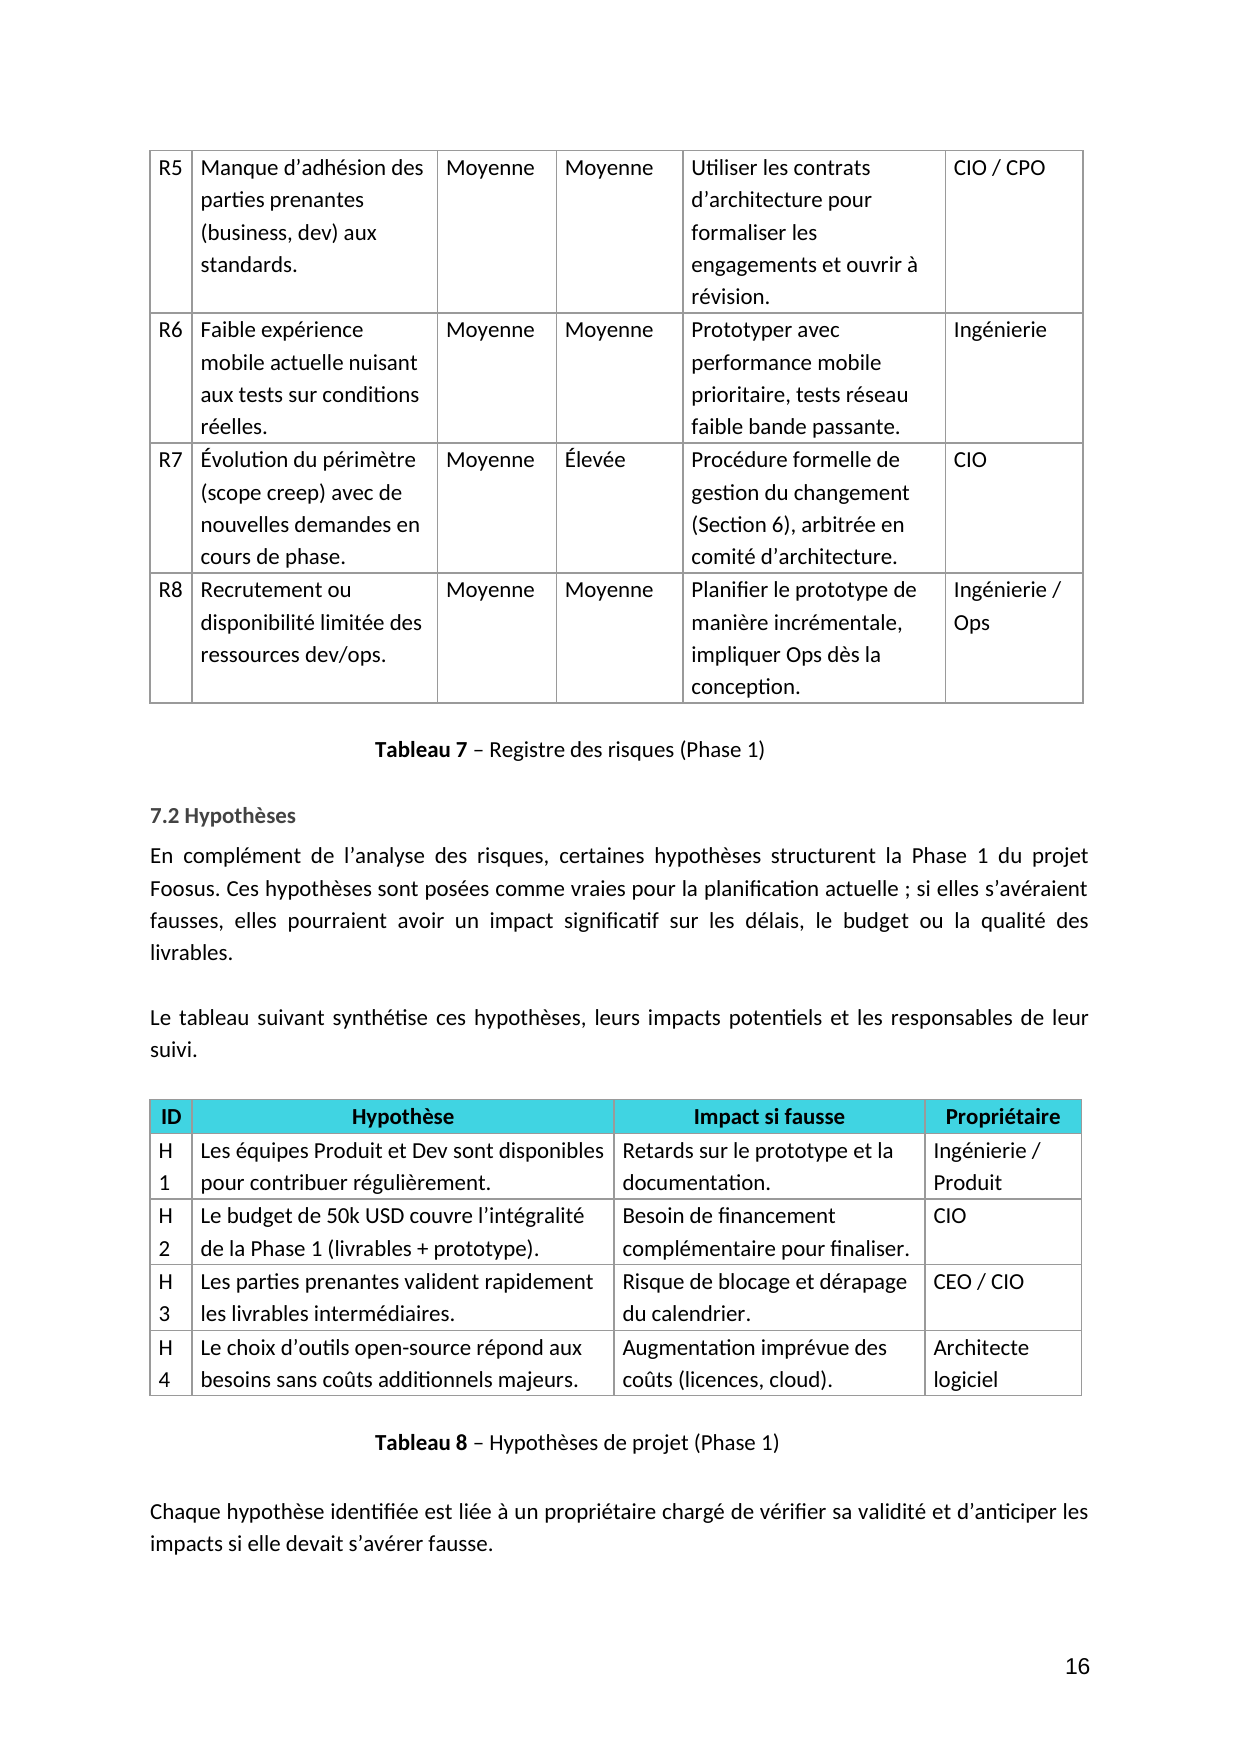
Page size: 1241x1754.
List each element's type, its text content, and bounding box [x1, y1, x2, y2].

table_cell Le budget de 50k USD couvre l’intégralité de la Phase 1 (livrables + prototype). [193, 1200, 613, 1264]
table_cell Ingénierie / Produit [926, 1134, 1081, 1198]
table_cell Élevée [557, 444, 682, 572]
table_header Propriétaire [926, 1100, 1081, 1133]
table_cell R6 [151, 314, 191, 442]
table_cell Prototyper avec performance mobile prioritaire, tests réseau faible bande passante. [684, 314, 945, 442]
text Le tableau suivant synthétise ces hypothèses, leurs impacts potentiels et les responsables de leur suivi. [150, 1003, 1090, 1063]
table_cell R5 [151, 151, 191, 312]
table_cell CEO / CIO [926, 1265, 1081, 1329]
table_cell Ingénierie / Ops [946, 574, 1082, 702]
table_cell Besoin de financement complémentaire pour finaliser. [615, 1200, 924, 1264]
table_cell Manque d’adhésion des parties prenantes (business, dev) aux standards. [193, 151, 437, 312]
subtitle Tableau 8 – Hypothèses de projet (Phase 1) [300, 1428, 1090, 1457]
table_header ID [151, 1100, 191, 1133]
table_cell Moyenne [557, 151, 682, 312]
table_cell H4 [151, 1331, 191, 1395]
table_cell CIO [946, 444, 1082, 572]
table_cell H2 [151, 1200, 191, 1264]
table_header Hypothèse [193, 1100, 613, 1133]
table_cell Architecte logiciel [926, 1331, 1081, 1395]
table_cell Ingénierie [946, 314, 1082, 442]
table_cell Le choix d’outils open-source répond aux besoins sans coûts additionnels majeurs. [193, 1331, 613, 1395]
text Chaque hypothèse identifiée est liée à un propriétaire chargé de vérifier sa validité et d’anticiper les impacts si elle devait s’avérer fausse. [150, 1497, 1090, 1557]
table_cell Moyenne [557, 314, 682, 442]
table_cell Augmentation imprévue des coûts (licences, cloud). [615, 1331, 924, 1395]
table_cell Moyenne [438, 574, 556, 702]
table_cell Moyenne [438, 444, 556, 572]
table_cell H1 [151, 1134, 191, 1198]
subtitle Tableau 7 – Registre des risques (Phase 1) [300, 736, 1090, 764]
table_cell CIO [926, 1200, 1081, 1264]
table_cell Moyenne [438, 151, 556, 312]
table_cell Moyenne [557, 574, 682, 702]
table_cell Recrutement ou disponibilité limitée des ressources dev/ops. [193, 574, 437, 702]
table_cell Utiliser les contrats d’architecture pour formaliser les engagements et ouvrir à révision. [684, 151, 945, 312]
table_cell CIO / CPO [946, 151, 1082, 312]
table_cell Faible expérience mobile actuelle nuisant aux tests sur conditions réelles. [193, 314, 437, 442]
table_cell Planifier le prototype de manière incrémentale, impliquer Ops dès la conception. [684, 574, 945, 702]
table_cell R8 [151, 574, 191, 702]
table_cell Procédure formelle de gestion du changement (Section 6), arbitrée en comité d’architecture. [684, 444, 945, 572]
table_cell Évolution du périmètre (scope creep) avec de nouvelles demandes en cours de phase. [193, 444, 437, 572]
table_header Impact si fausse [615, 1100, 924, 1133]
table_cell Les équipes Produit et Dev sont disponibles pour contribuer régulièrement. [193, 1134, 613, 1198]
table_cell Retards sur le prototype et la documentation. [615, 1134, 924, 1198]
table_cell Risque de blocage et dérapage du calendrier. [615, 1265, 924, 1329]
table_cell Moyenne [438, 314, 556, 442]
text En complément de l’analyse des risques, certaines hypothèses structurent la Phase 1 du projet Foosus. Ces hypothèses sont posées comme vraies pour la planification actuelle ; si elles s’avéraient fausses, elles pourraient avoir un impact significatif sur les délais, le budget ou la qualité des livrables. [150, 842, 1090, 966]
table_cell R7 [151, 444, 191, 572]
table_cell H3 [151, 1265, 191, 1329]
subtitle 7.2 Hypothèses [150, 801, 1090, 829]
table_cell Les parties prenantes valident rapidement les livrables intermédiaires. [193, 1265, 613, 1329]
